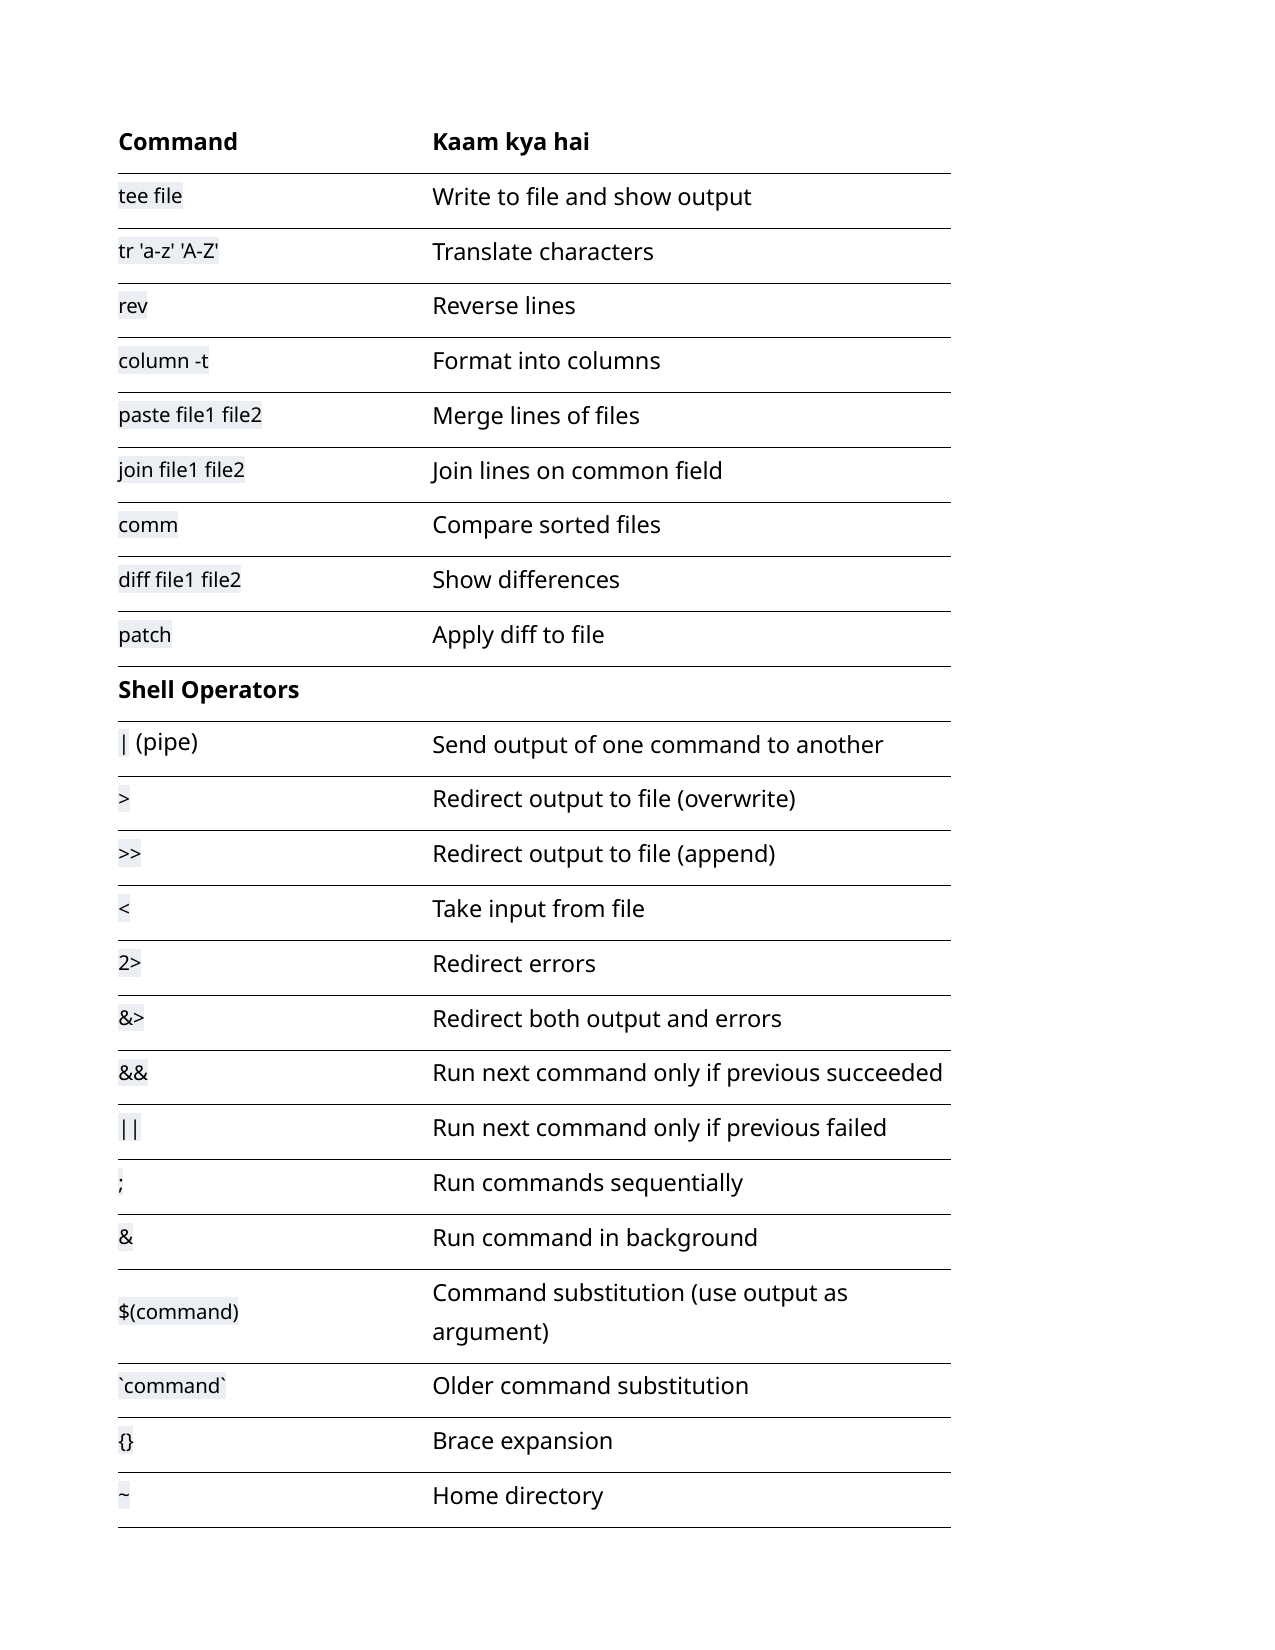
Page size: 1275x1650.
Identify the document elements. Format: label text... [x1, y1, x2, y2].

table_cell >> [118, 831, 432, 885]
table_cell Show differences [432, 557, 951, 611]
table_cell Run command in background [432, 1215, 951, 1269]
table_cell Home directory [432, 1473, 951, 1527]
table_cell Command substitution (use output as argument) [432, 1270, 951, 1362]
table_cell `command` [118, 1364, 432, 1417]
table_cell Send output of one command to another [432, 722, 951, 776]
table_cell Redirect both output and errors [432, 996, 951, 1049]
table_cell {} [118, 1418, 432, 1472]
table_cell rev [118, 284, 432, 337]
table_cell column -t [118, 338, 432, 392]
table_cell Write to file and show output [432, 174, 951, 228]
table_cell Run next command only if previous succeeded [432, 1051, 951, 1104]
table_cell < [118, 886, 432, 940]
table_cell $(command) [118, 1270, 432, 1362]
table_cell Redirect output to file (append) [432, 831, 951, 885]
table_cell &> [118, 996, 432, 1049]
table_cell patch [118, 612, 432, 666]
table_cell ; [118, 1160, 432, 1214]
table_cell Apply diff to file [432, 612, 951, 666]
table_cell Take input from file [432, 886, 951, 940]
table_cell [432, 667, 951, 721]
table_cell tee file [118, 174, 432, 228]
table_cell Join lines on common field [432, 448, 951, 502]
table_cell Run commands sequentially [432, 1160, 951, 1214]
table_header Kaam kya hai [432, 118, 951, 173]
table_cell diff file1 file2 [118, 557, 432, 611]
table_cell || [118, 1105, 432, 1159]
table_cell & [118, 1215, 432, 1269]
table_cell 2> [118, 941, 432, 995]
table_cell Compare sorted files [432, 503, 951, 556]
table_cell Translate characters [432, 229, 951, 282]
table_cell && [118, 1051, 432, 1104]
table_cell Redirect errors [432, 941, 951, 995]
table_cell tr 'a-z' 'A-Z' [118, 229, 432, 282]
table_header Command [118, 118, 432, 173]
table_cell Brace expansion [432, 1418, 951, 1472]
table_cell Shell Operators [118, 667, 432, 721]
table_cell Redirect output to file (overwrite) [432, 777, 951, 830]
table_cell Run next command only if previous failed [432, 1105, 951, 1159]
table_cell ~ [118, 1473, 432, 1527]
table_cell paste file1 file2 [118, 393, 432, 447]
table_cell Older command substitution [432, 1364, 951, 1417]
table_cell Merge lines of files [432, 393, 951, 447]
table_cell | (pipe) [118, 722, 432, 776]
table_cell Reverse lines [432, 284, 951, 337]
table_cell > [118, 777, 432, 830]
table_cell Format into columns [432, 338, 951, 392]
table_cell join file1 file2 [118, 448, 432, 502]
table_cell comm [118, 503, 432, 556]
